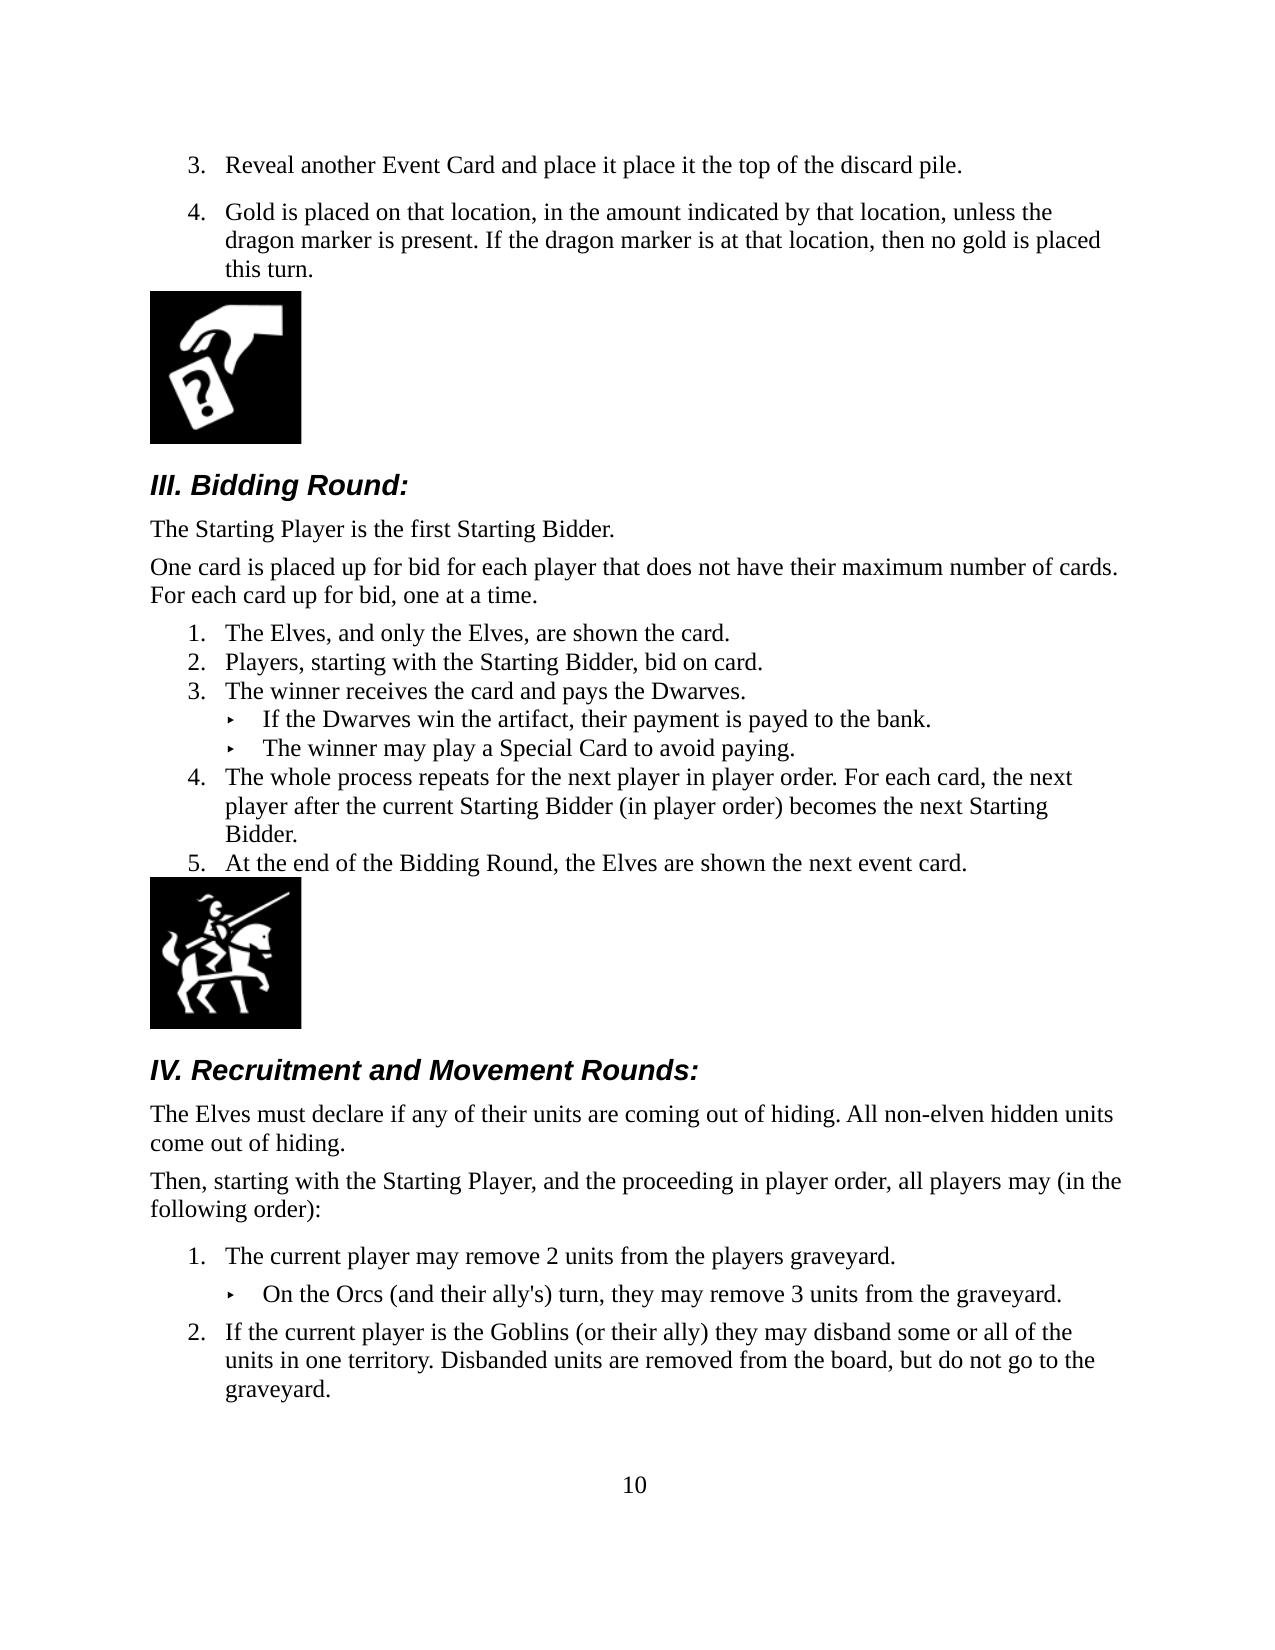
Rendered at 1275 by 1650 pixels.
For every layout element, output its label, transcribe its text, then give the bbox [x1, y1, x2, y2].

list Players, starting with the Starting Bidder, bid on card. [187, 647, 1125, 676]
list At the end of the Bidding Round, the Elves are shown the next event card. [187, 848, 1125, 877]
text The Elves must declare if any of their units are coming out of hiding. All non-elven hidden units come out of hiding. [150, 1099, 1125, 1157]
subtitle IV. Recruitment and Movement Rounds: [150, 1053, 1125, 1087]
list The current player may remove 2 units from the players graveyard. [187, 1241, 1125, 1270]
list Gold is placed on that location, in the amount indicated by that location, unless the dragon marker is present. If the dragon marker is at that location, then no gold is placed this turn. [187, 197, 1125, 283]
list The winner may play a Special Card to avoid paying. [225, 733, 1125, 762]
list The whole process repeats for the next player in player order. For each card, the next player after the current Starting Bidder (in player order) becomes the next Starting Bidder. [187, 762, 1125, 848]
picture [150, 877, 302, 1029]
list The winner receives the card and pays the Dwarves. [187, 676, 1125, 704]
text The Starting Player is the first Starting Bidder. [150, 514, 1125, 543]
list On the Orcs (and their ally's) turn, they may remove 3 units from the graveyard. [225, 1279, 1125, 1308]
text One card is placed up for bid for each player that does not have their maximum number of cards. For each card up for bid, one at a time. [150, 552, 1125, 609]
list Reveal another Event Card and place it place it the top of the discard pile. [187, 150, 1125, 179]
subtitle III. Bidding Round: [150, 468, 1125, 502]
list If the Dwarves win the artifact, their payment is payed to the bank. [225, 704, 1125, 733]
list The Elves, and only the Elves, are shown the card. [187, 618, 1125, 647]
list If the current player is the Goblins (or their ally) they may disband some or all of the units in one territory. Disbanded units are removed from the board, but do not go to the graveyard. [187, 1317, 1125, 1403]
picture [150, 291, 302, 444]
text Then, starting with the Starting Player, and the proceeding in player order, all players may (in the following order): [150, 1166, 1125, 1223]
